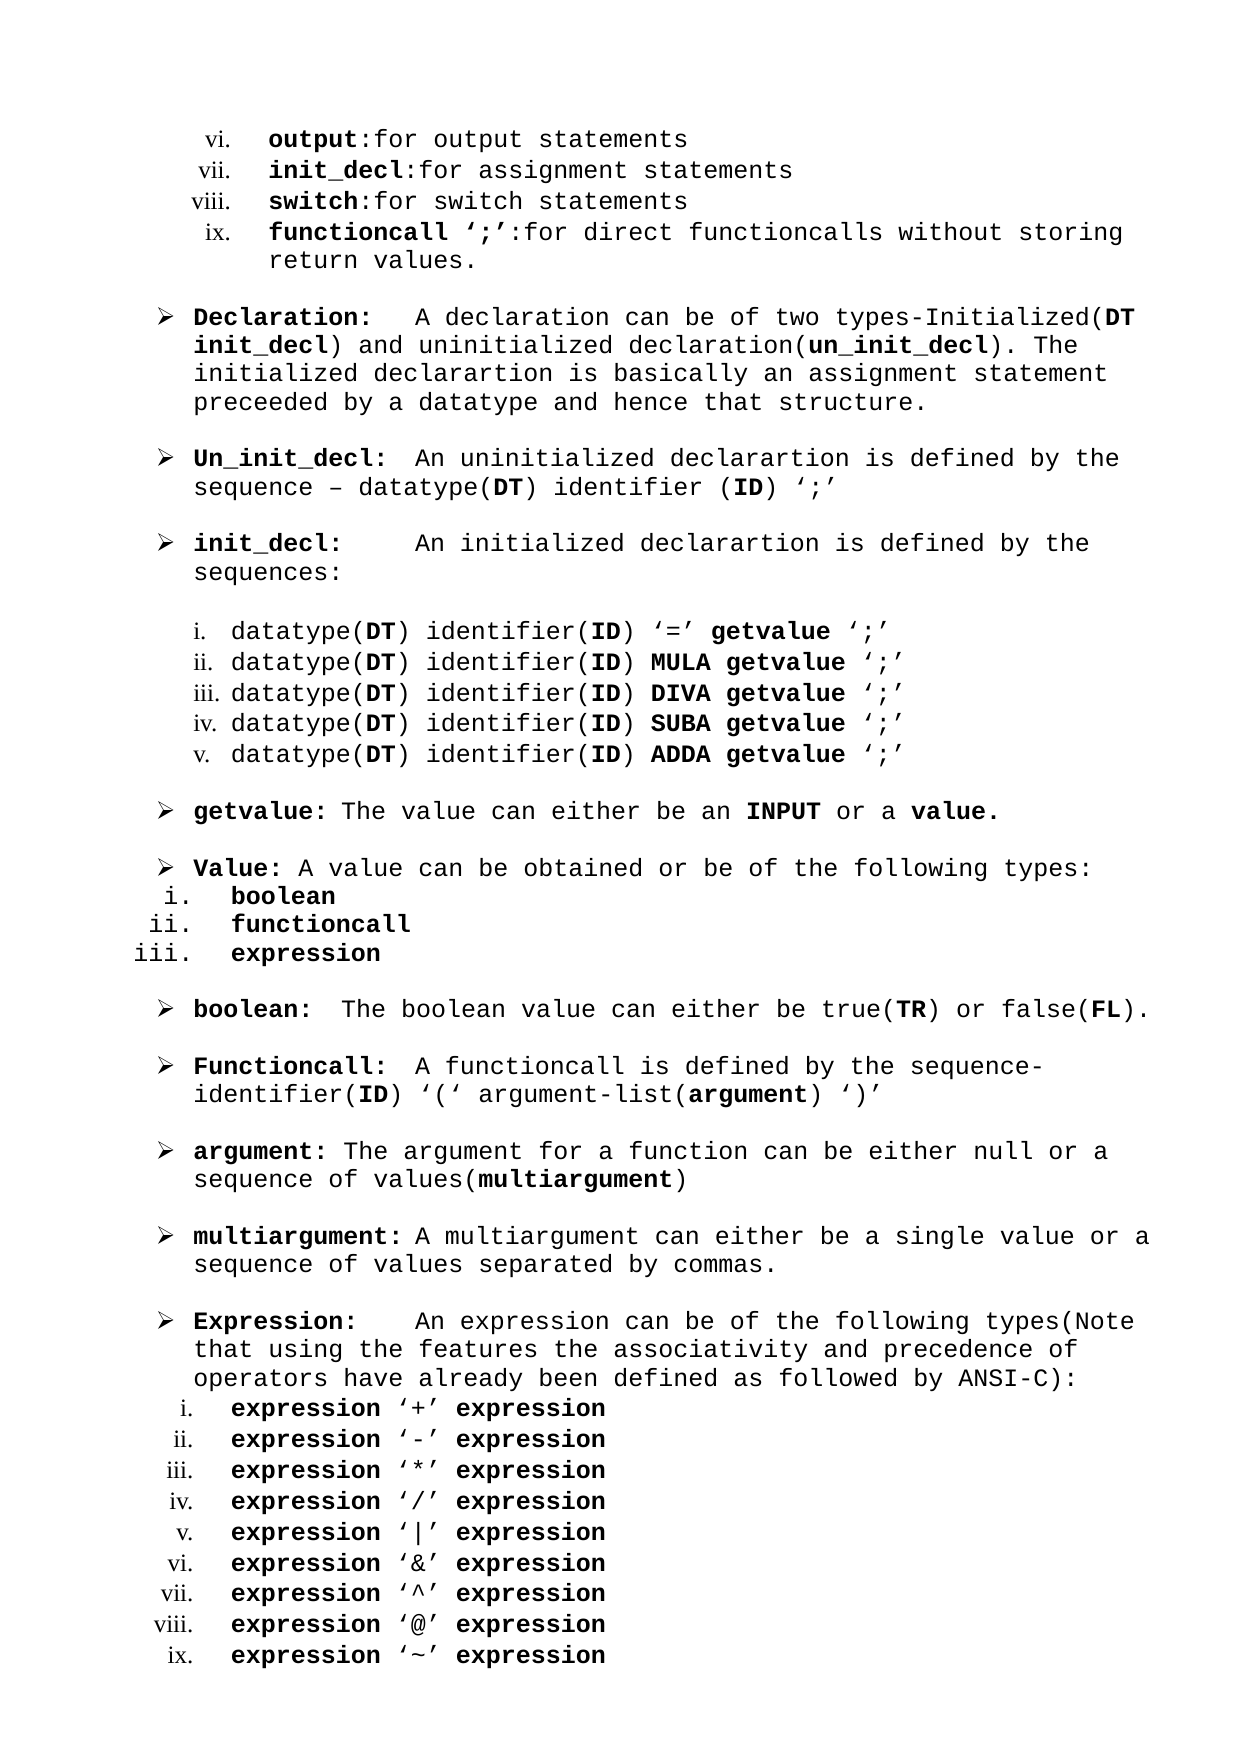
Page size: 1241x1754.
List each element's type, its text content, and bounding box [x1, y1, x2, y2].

list expression [193, 940, 1157, 968]
list datatype(DT) identifier(ID) ADDA getvalue ‘;’ [193, 739, 1157, 770]
list getvalue: The value can either be an INPUT or a value. [156, 798, 1157, 827]
list Functioncall: A functioncall is defined by the sequence- identifier(ID) ‘(‘ argument-list(argument) ‘)’ [156, 1053, 1157, 1110]
list expression ‘*’ expression [193, 1455, 1157, 1486]
list boolean [193, 883, 1157, 912]
list output:for output statements [231, 124, 1157, 155]
list functioncall ‘;’:for direct functioncalls without storing return values. [231, 217, 1157, 276]
list init_decl:for assignment statements [231, 155, 1157, 186]
list Un_init_decl: An uninitialized declarartion is defined by the sequence – datatype(DT) identifier (ID) ‘;’ [156, 446, 1157, 503]
list argument: The argument for a function can be either null or a sequence of values(multiargument) [156, 1138, 1157, 1195]
list switch:for switch statements [231, 186, 1157, 217]
list Value: A value can be obtained or be of the following types: [156, 855, 1157, 883]
list expression ‘+’ expression [193, 1393, 1157, 1424]
list init_decl: An initialized declarartion is defined by the sequences: [156, 531, 1157, 588]
list datatype(DT) identifier(ID) MULA getvalue ‘;’ [193, 647, 1157, 678]
list datatype(DT) identifier(ID) SUBA getvalue ‘;’ [193, 708, 1157, 739]
list datatype(DT) identifier(ID) DIVA getvalue ‘;’ [193, 678, 1157, 708]
list expression ‘-’ expression [193, 1424, 1157, 1455]
list Expression: An expression can be of the following types(Note that using the features the associativity and precedence of operators have already been defined as followed by ANSI-C): [156, 1308, 1157, 1393]
list expression ‘@’ expression [193, 1609, 1157, 1640]
list expression ‘~’ expression [193, 1640, 1157, 1671]
list datatype(DT) identifier(ID) ‘=’ getvalue ‘;’ [193, 616, 1157, 647]
list Declaration: A declaration can be of two types-Initialized(DT init_decl) and uninitialized declaration(un_init_decl). The initialized declarartion is basically an assignment statement preceeded by a datatype and hence that structure. [156, 304, 1157, 418]
list multiargument: A multiargument can either be a single value or a sequence of values separated by commas. [156, 1223, 1157, 1280]
list expression ‘^’ expression [193, 1578, 1157, 1609]
list boolean: The boolean value can either be true(TR) or false(FL). [156, 997, 1157, 1025]
list functioncall [193, 912, 1157, 940]
list expression ‘|’ expression [193, 1517, 1157, 1548]
list expression ‘/’ expression [193, 1486, 1157, 1517]
list expression ‘&’ expression [193, 1548, 1157, 1578]
